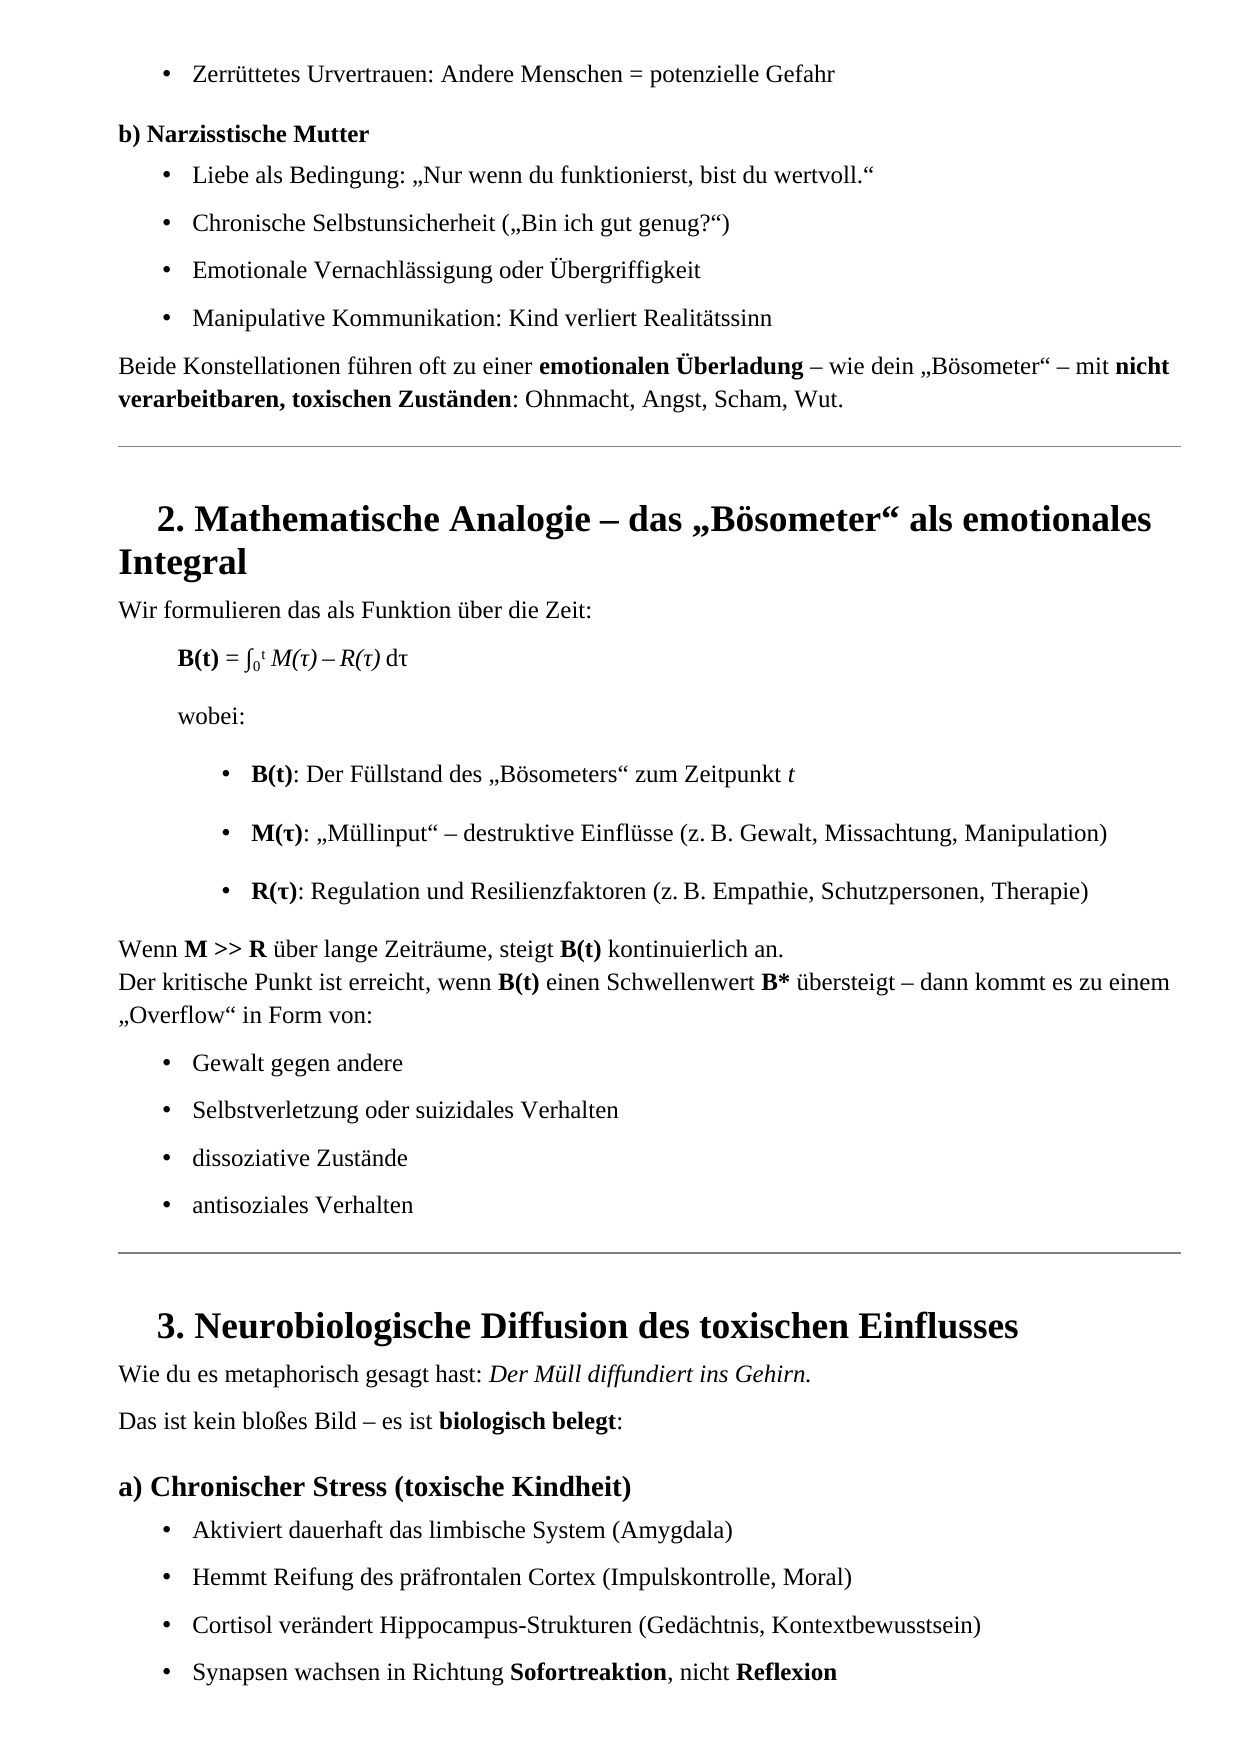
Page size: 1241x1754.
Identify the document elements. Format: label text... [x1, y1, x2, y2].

list Selbstverletzung oder suizidales Verhalten [162, 1095, 1181, 1124]
text Wir formulieren das als Funktion über die Zeit: [118, 595, 1181, 624]
list Cortisol verändert Hippocampus-Strukturen (Gedächtnis, Kontextbewusstsein) [162, 1610, 1181, 1639]
list Hemmt Reifung des präfrontalen Cortex (Impulskontrolle, Moral) [162, 1562, 1181, 1591]
list Gewalt gegen andere [162, 1048, 1181, 1076]
list dissoziative Zustände [162, 1143, 1181, 1172]
list Emotionale Vernachlässigung oder Übergriffigkeit [162, 256, 1181, 284]
list M(τ): „Müllinput“ – destruktive Einflüsse (z. B. Gewalt, Missachtung, Manipulation) [222, 818, 1122, 846]
subtitle a) Chronischer Stress (toxische Kindheit) [118, 1469, 1181, 1502]
list Chronische Selbstunsicherheit („Bin ich gut genug?“) [162, 208, 1181, 237]
text Wenn M >> R über lange Zeiträume, steigt B(t) kontinuierlich an. Der kritische Punkt ist erreicht, wenn B(t) einen Schwellenwert B* übersteigt – dann kommt es zu einem „Overflow“ in Form von: [118, 934, 1181, 1029]
list antisoziales Verhalten [162, 1191, 1181, 1219]
text Beide Konstellationen führen oft zu einer emotionalen Überladung – wie dein „Bösometer“ – mit nicht verarbeitbaren, toxischen Zuständen: Ohnmacht, Angst, Scham, Wut. [118, 351, 1181, 413]
list R(τ): Regulation und Resilienzfaktoren (z. B. Empathie, Schutzpersonen, Therapie) [222, 876, 1122, 904]
list Manipulative Kommunikation: Kind verliert Realitätssinn [162, 303, 1181, 332]
text wobei: [177, 701, 1122, 730]
subtitle 🧮 2. Mathematische Analogie – das „Bösometer“ als emotionales Integral [118, 497, 1181, 583]
text Das ist kein bloßes Bild – es ist biologisch belegt: [118, 1406, 1181, 1435]
list Synapsen wachsen in Richtung Sofortreaktion, nicht Reflexion [162, 1657, 1181, 1686]
list Zerrüttetes Urvertrauen: Andere Menschen = potenzielle Gefahr [162, 59, 1181, 88]
text Wie du es metaphorisch gesagt hast: Der Müll diffundiert ins Gehirn. [118, 1359, 1181, 1388]
list Liebe als Bedingung: „Nur wenn du funktionierst, bist du wertvoll.“ [162, 160, 1181, 189]
subtitle b) Narzisstische Mutter [118, 119, 1181, 148]
text B(t) = ∫₀ᵗ M(τ) – R(τ) dτ [177, 643, 1122, 672]
list B(t): Der Füllstand des „Bösometers“ zum Zeitpunkt t [222, 759, 1122, 788]
subtitle 🧬 3. Neurobiologische Diffusion des toxischen Einflusses [118, 1303, 1181, 1346]
list Aktiviert dauerhaft das limbische System (Amygdala) [162, 1515, 1181, 1543]
